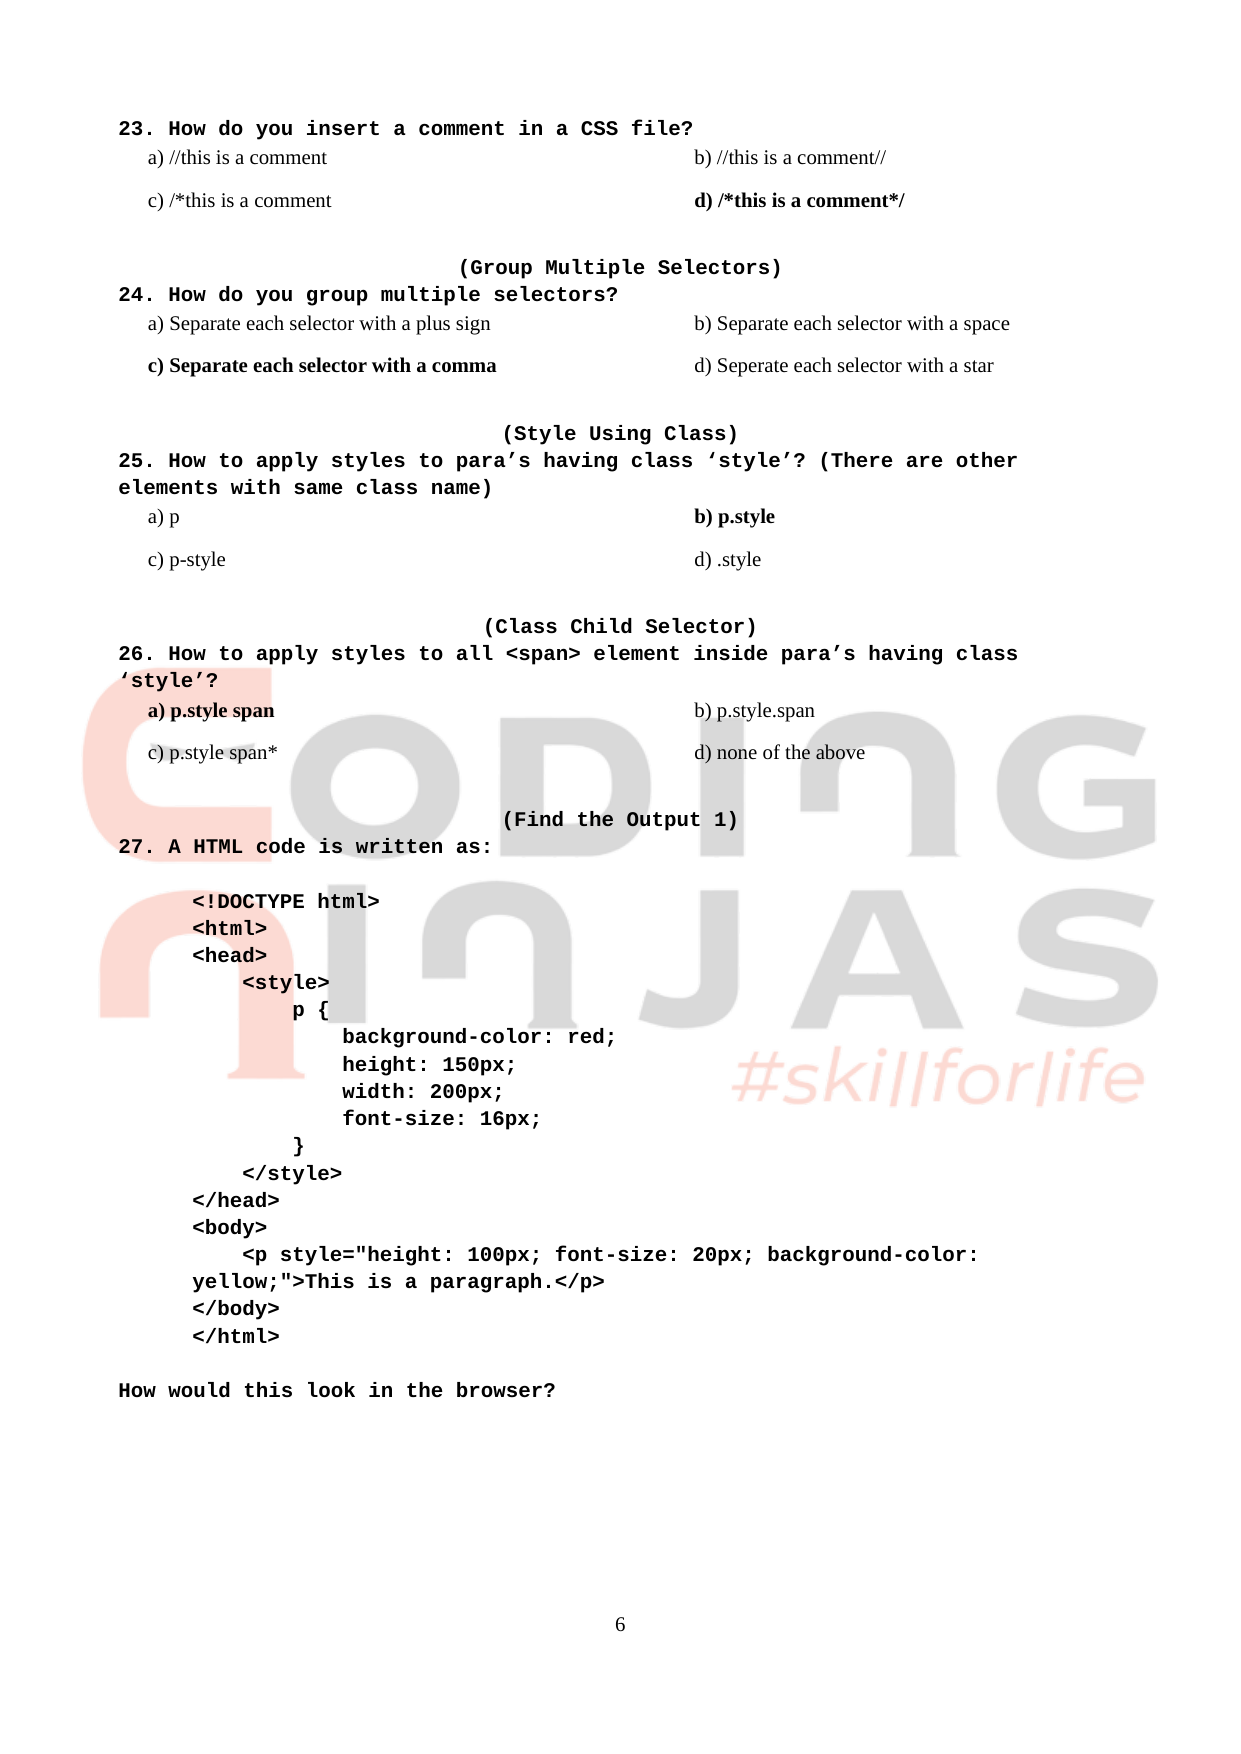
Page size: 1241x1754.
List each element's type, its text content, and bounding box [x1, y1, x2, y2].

text font-size: 16px; [192, 1108, 1122, 1132]
text 26. How to apply styles to all <span> element inside para’s having class ‘style’? [118, 643, 1122, 694]
text </body> [192, 1298, 1122, 1322]
text a) Separate each selector with a plus sign b) Separate each selector with a space [148, 311, 1122, 335]
text c) /*this is a comment d) /*this is a comment*/ [148, 187, 1122, 212]
text background-color: red; [192, 1027, 1122, 1050]
text <style> [192, 972, 1122, 996]
text How would this look in the browser? [118, 1380, 1122, 1404]
text a) //this is a comment b) //this is a comment// [148, 145, 1122, 169]
text width: 200px; [192, 1081, 1122, 1104]
text <!DOCTYPE html> [192, 891, 1122, 914]
text 23. How do you insert a comment in a CSS file? [118, 118, 1122, 142]
text p { [192, 999, 1122, 1023]
text a) p b) p.style [148, 504, 1122, 528]
text c) Separate each selector with a comma d) Seperate each selector with a star [148, 353, 1122, 377]
text 25. How to apply styles to para’s having class ‘style’? (There are other elements with same class name) [118, 450, 1122, 501]
text height: 150px; [192, 1054, 1122, 1077]
text (Find the Output 1) [118, 809, 1122, 833]
text 24. How do you group multiple selectors? [118, 284, 1122, 308]
text } [192, 1135, 1122, 1159]
text <head> [192, 945, 1122, 969]
text (Style Using Class) [118, 423, 1122, 446]
text a) p.style span b) p.style.span [148, 697, 1122, 722]
text c) p.style span* d) none of the above [148, 740, 1122, 764]
text </html> [192, 1326, 1122, 1349]
text </style> [192, 1162, 1122, 1186]
text <body> [192, 1217, 1122, 1241]
text <p style="height: 100px; font-size: 20px; background-color: yellow;">This is a paragraph.</p> [192, 1244, 1122, 1295]
text 27. A HTML code is written as: [118, 836, 1122, 860]
text </head> [192, 1190, 1122, 1213]
text (Group Multiple Selectors) [118, 257, 1122, 281]
text <html> [192, 918, 1122, 941]
text (Class Child Selector) [118, 616, 1122, 639]
text c) p-style d) .style [148, 547, 1122, 571]
